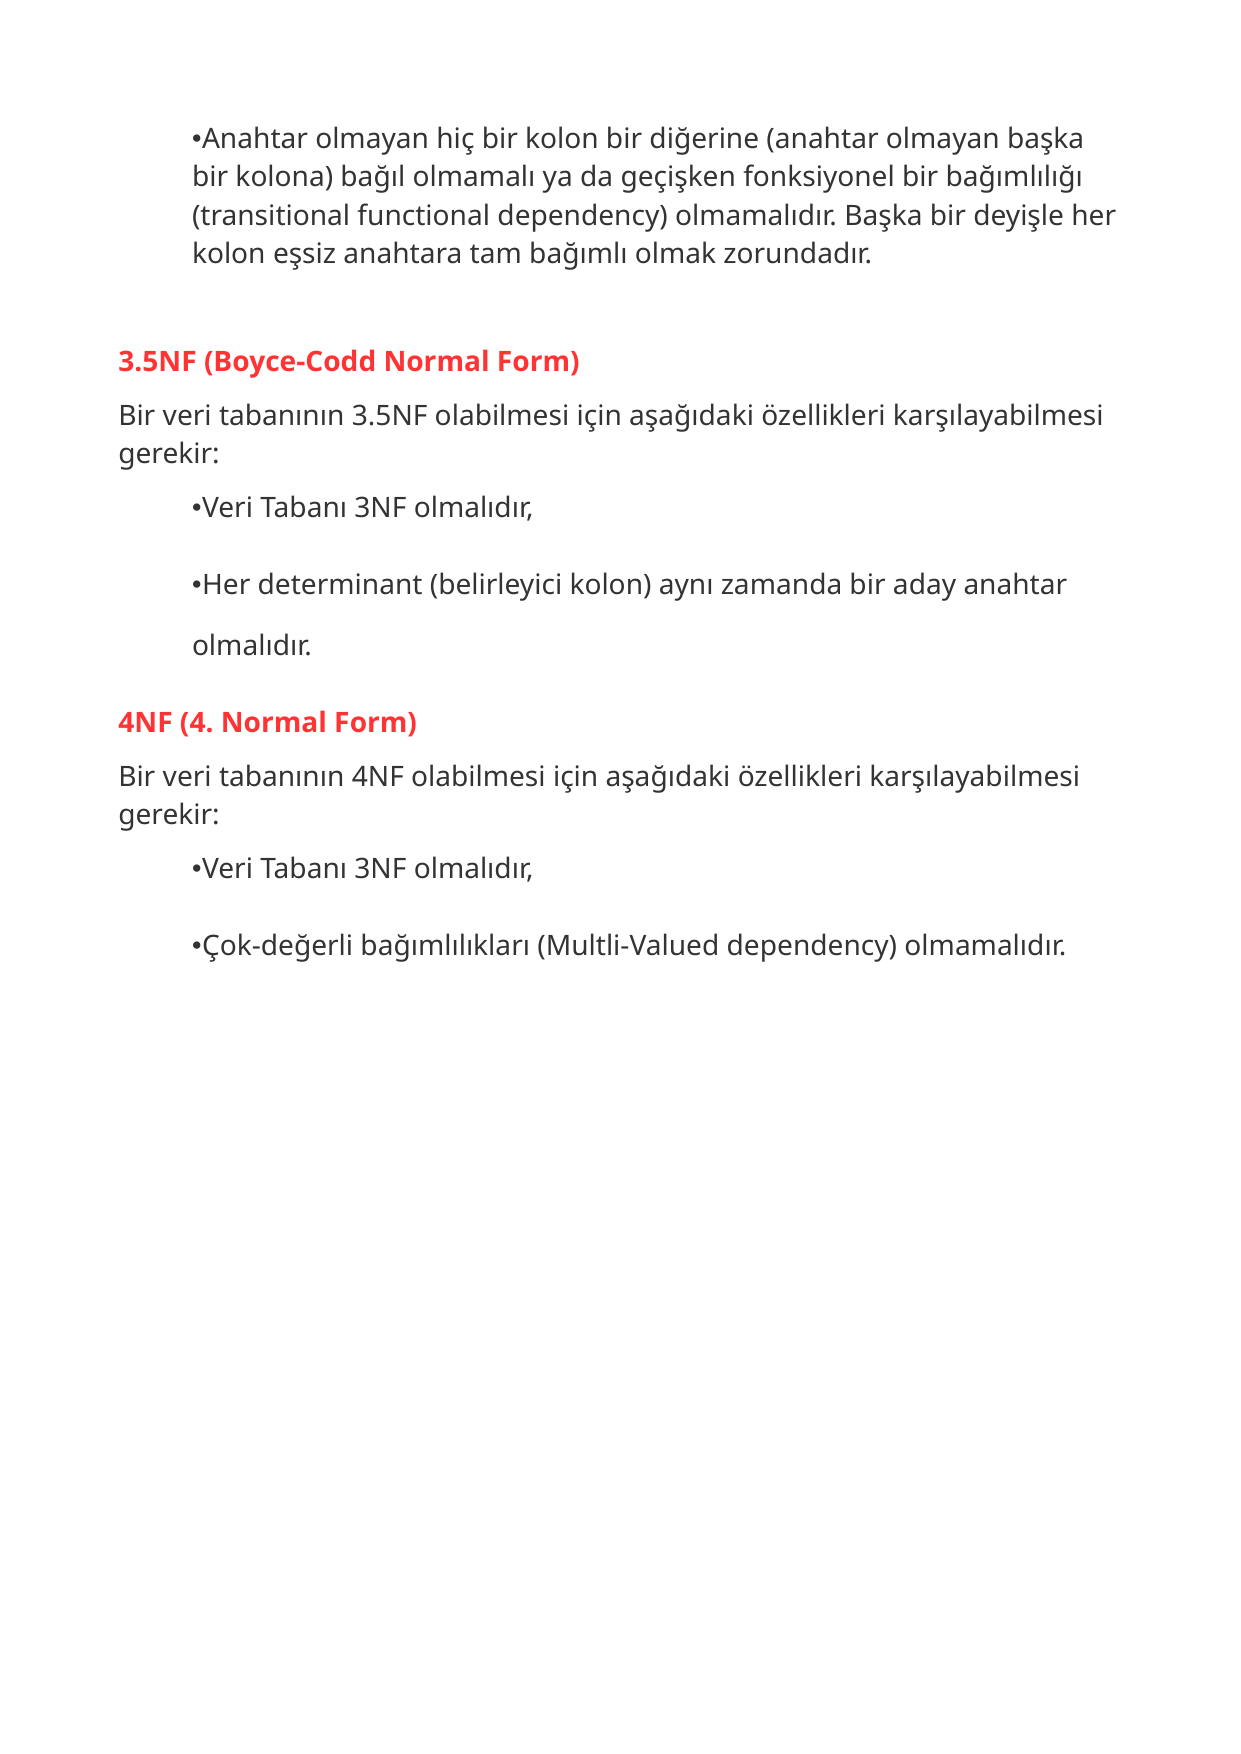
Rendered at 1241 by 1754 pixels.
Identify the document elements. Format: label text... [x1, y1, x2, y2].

list Veri Tabanı 3NF olmalıdır, [118, 848, 1122, 887]
list Çok-değerli bağımlılıkları (Multli-Valued dependency) olmamalıdır. [118, 925, 1122, 964]
list Her determinant (belirleyici kolon) aynı zamanda bir aday anahtar olmalıdır. [118, 564, 1122, 664]
list Anahtar olmayan hiç bir kolon bir diğerine (anahtar olmayan başka bir kolona) bağıl olmamalı ya da geçişken fonksiyonel bir bağımlılığı (transitional functional dependency) olmamalıdır. Başka bir deyişle her kolon eşsiz anahtara tam bağımlı olmak zorundadır. [118, 118, 1122, 271]
subtitle 4NF (4. Normal Form) [118, 702, 1122, 741]
subtitle 3.5NF (Boyce-Codd Normal Form) [118, 341, 1122, 379]
text Bir veri tabanının 3.5NF olabilmesi için aşağıdaki özellikleri karşılayabilmesi gerekir: [118, 395, 1122, 472]
list Veri Tabanı 3NF olmalıdır, [118, 487, 1122, 526]
text Bir veri tabanının 4NF olabilmesi için aşağıdaki özellikleri karşılayabilmesi gerekir: [118, 756, 1122, 833]
